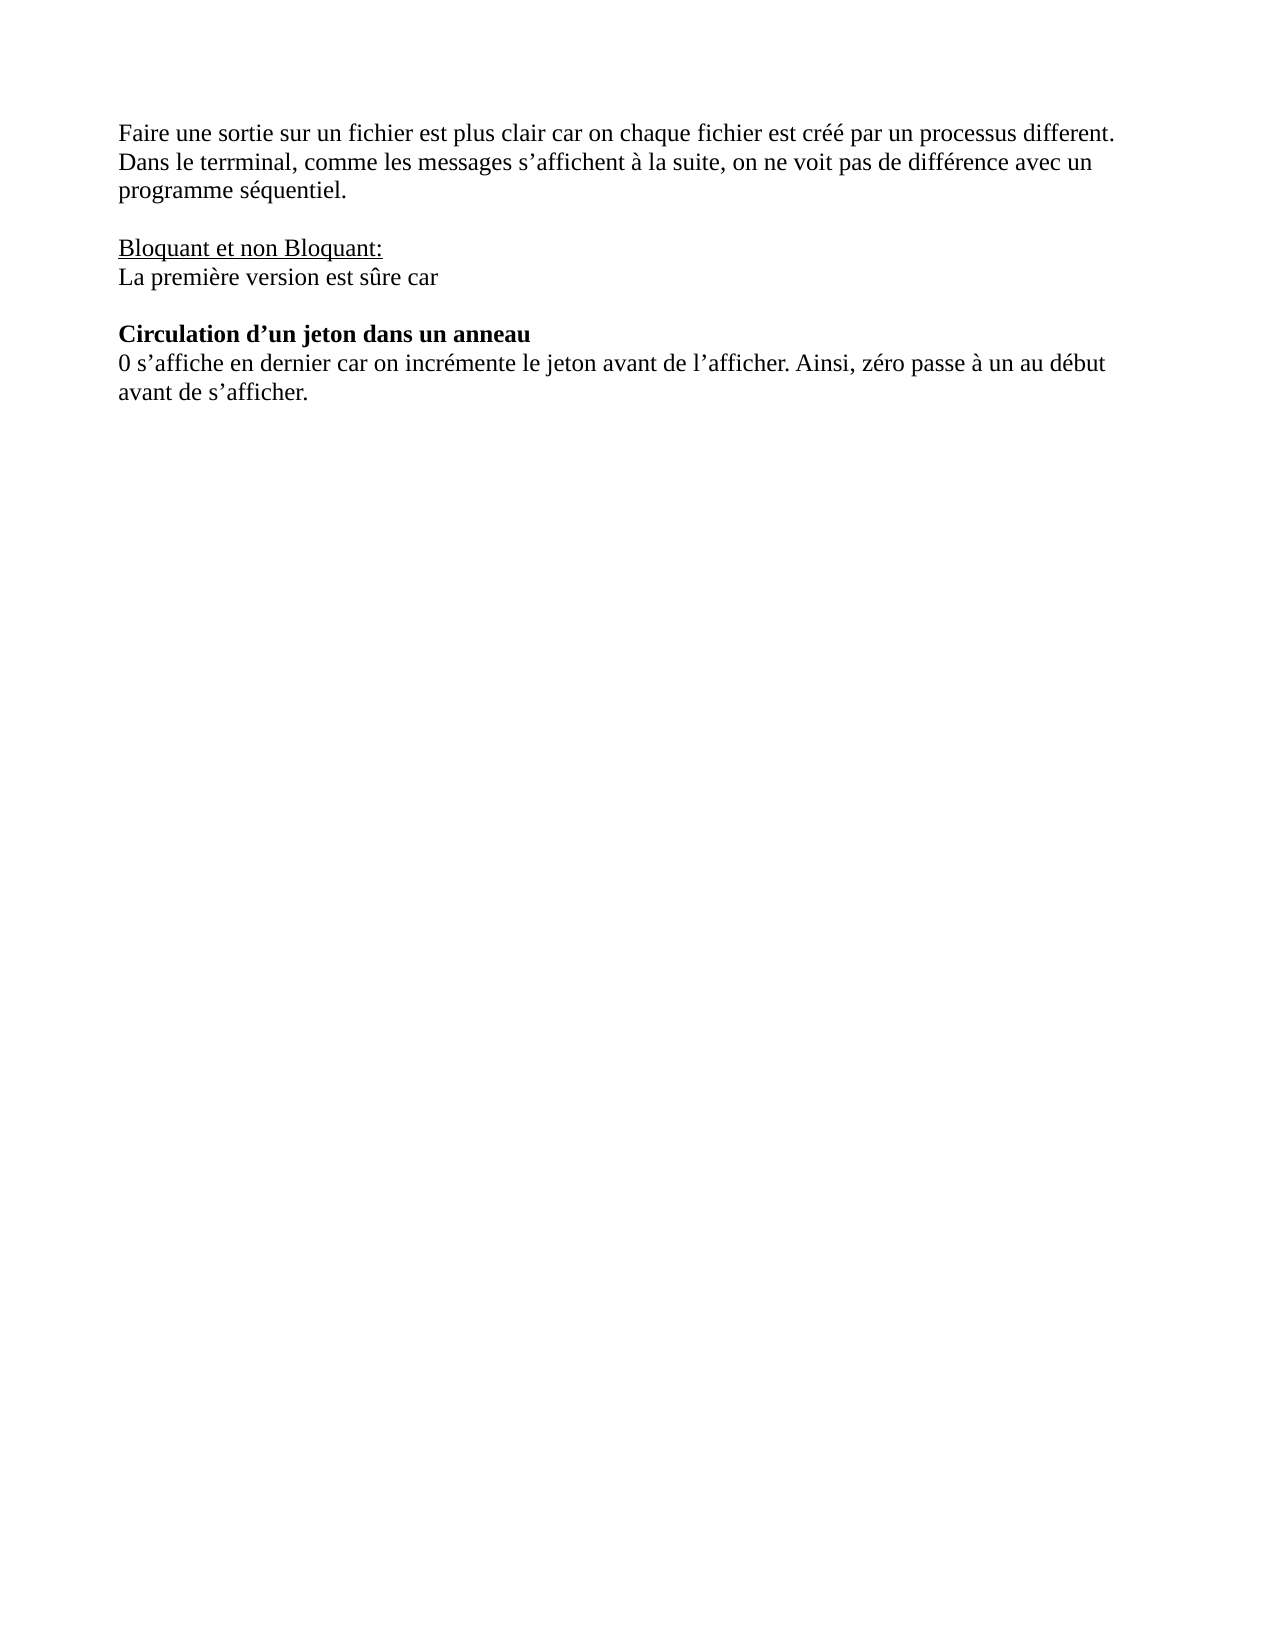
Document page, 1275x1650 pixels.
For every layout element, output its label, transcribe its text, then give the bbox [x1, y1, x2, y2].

text La première version est sûre car [118, 262, 1157, 291]
text Bloquant et non Bloquant: [118, 233, 1157, 262]
text Circulation d’un jeton dans un anneau [118, 319, 1157, 348]
text 0 s’affiche en dernier car on incrémente le jeton avant de l’afficher. Ainsi, zéro passe à un au début avant de s’afficher. [118, 348, 1157, 406]
text Faire une sortie sur un fichier est plus clair car on chaque fichier est créé par un processus different. Dans le terrminal, comme les messages s’affichent à la suite, on ne voit pas de différence avec un programme séquentiel. [118, 118, 1157, 204]
